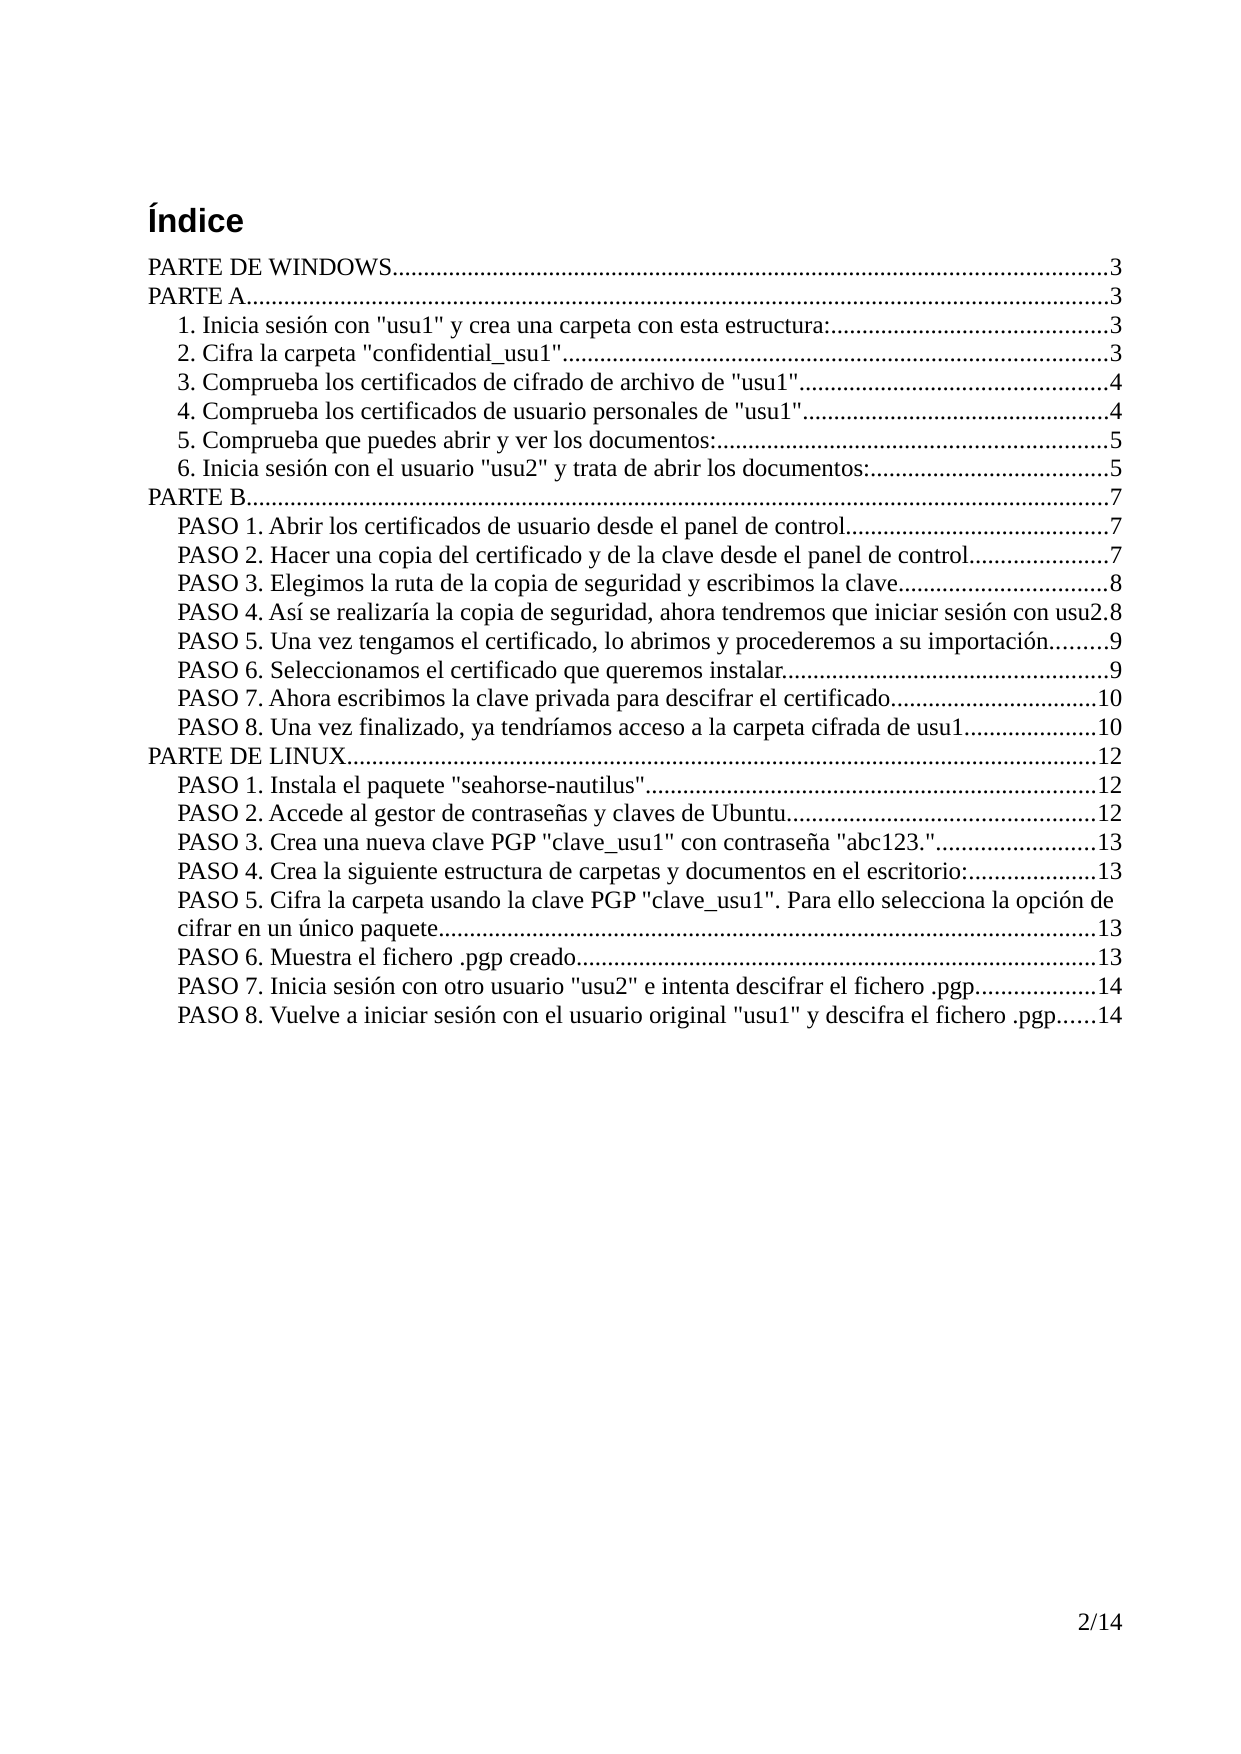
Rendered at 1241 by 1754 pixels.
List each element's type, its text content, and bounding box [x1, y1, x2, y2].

text 6. Inicia sesión con el usuario "usu2" y trata de abrir los documentos: 5 [177, 453, 1122, 482]
text PASO 4. Así se realizaría la copia de seguridad, ahora tendremos que iniciar sesión con usu2. 8 [177, 597, 1122, 626]
text PASO 3. Elegimos la ruta de la copia de seguridad y escribimos la clave. 8 [177, 568, 1122, 597]
text PASO 1. Instala el paquete "seahorse-nautilus". 12 [177, 770, 1122, 798]
text PASO 6. Muestra el fichero .pgp creado. 13 [177, 942, 1122, 971]
subtitle Índice [148, 201, 1122, 240]
text 1. Inicia sesión con "usu1" y crea una carpeta con esta estructura: 3 [177, 310, 1122, 338]
text 5. Comprueba que puedes abrir y ver los documentos: 5 [177, 425, 1122, 453]
text 2. Cifra la carpeta "confidential_usu1" 3 [177, 338, 1122, 367]
text PASO 8. Vuelve a iniciar sesión con el usuario original "usu1" y descifra el fichero .pgp. 14 [177, 1000, 1122, 1028]
text PASO 7. Ahora escribimos la clave privada para descifrar el certificado. 10 [177, 683, 1122, 712]
text PASO 5. Cifra la carpeta usando la clave PGP "clave_usu1". Para ello selecciona la opción de cifrar en un único paquete. 13 [177, 885, 1122, 942]
text PASO 3. Crea una nueva clave PGP "clave_usu1" con contraseña "abc123." 13 [177, 827, 1122, 856]
text PARTE DE LINUX 12 [148, 741, 1122, 770]
text PASO 6. Seleccionamos el certificado que queremos instalar. 9 [177, 655, 1122, 683]
text PASO 4. Crea la siguiente estructura de carpetas y documentos en el escritorio: 13 [177, 856, 1122, 885]
text PASO 7. Inicia sesión con otro usuario "usu2" e intenta descifrar el fichero .pgp. 14 [177, 971, 1122, 1000]
text PASO 8. Una vez finalizado, ya tendríamos acceso a la carpeta cifrada de usu1. 10 [177, 712, 1122, 741]
text 3. Comprueba los certificados de cifrado de archivo de "usu1" 4 [177, 367, 1122, 396]
text PASO 2. Hacer una copia del certificado y de la clave desde el panel de control. 7 [177, 540, 1122, 568]
text PARTE B 7 [148, 482, 1122, 511]
text 4. Comprueba los certificados de usuario personales de "usu1" 4 [177, 396, 1122, 425]
text PASO 1. Abrir los certificados de usuario desde el panel de control. 7 [177, 511, 1122, 540]
text PASO 5. Una vez tengamos el certificado, lo abrimos y procederemos a su importación. 9 [177, 626, 1122, 655]
text PARTE DE WINDOWS 3 [148, 252, 1122, 281]
text PASO 2. Accede al gestor de contraseñas y claves de Ubuntu. 12 [177, 798, 1122, 827]
text PARTE A 3 [148, 281, 1122, 310]
